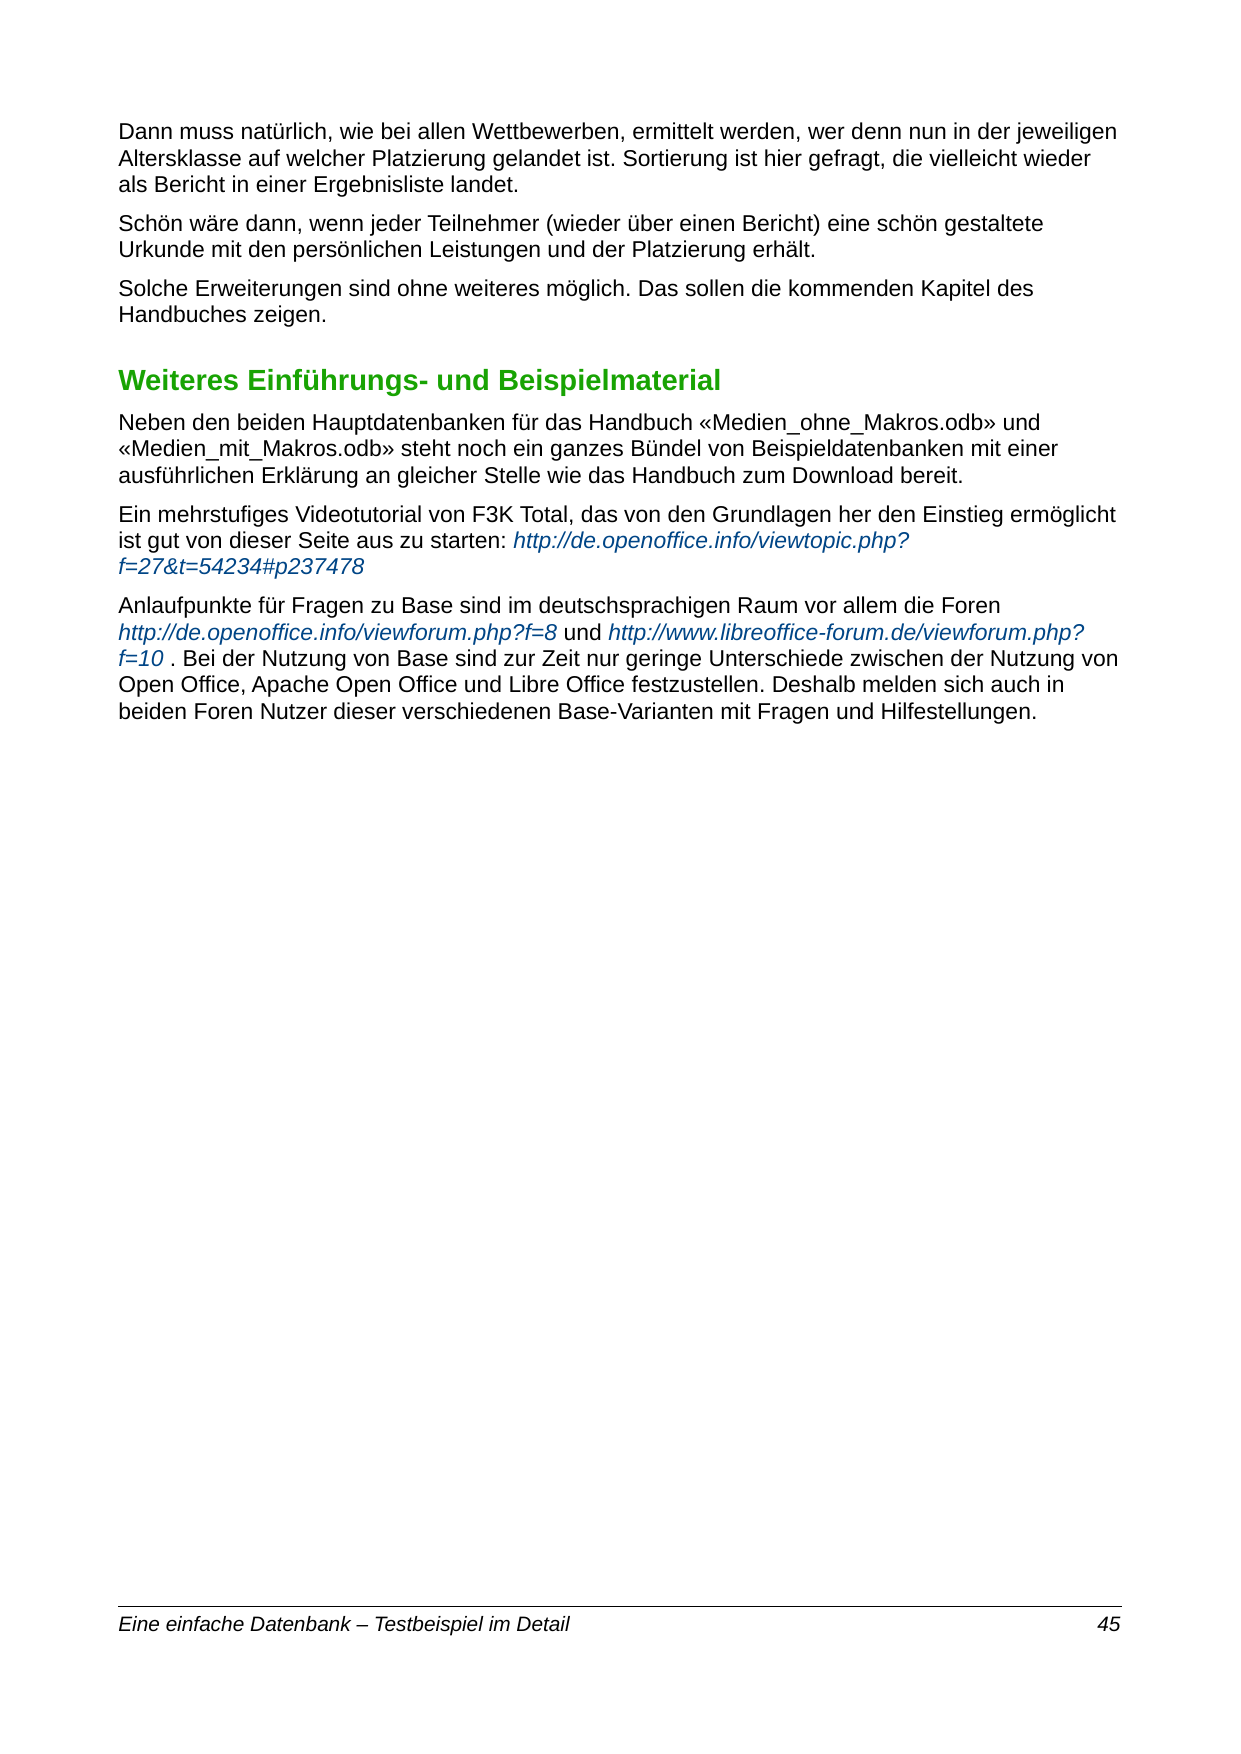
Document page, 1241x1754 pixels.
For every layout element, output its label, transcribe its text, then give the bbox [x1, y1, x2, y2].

subtitle Weiteres Einführungs- und Beispielmaterial [118, 363, 1122, 397]
text Neben den beiden Hauptdatenbanken für das Handbuch «Medien_ohne_Makros.odb» und «Medien_mit_Makros.odb» steht noch ein ganzes Bündel von Beispieldatenbanken mit einer ausführlichen Erklärung an gleicher Stelle wie das Handbuch zum Download bereit. [118, 409, 1122, 488]
text Ein mehrstufiges Videotutorial von F3K Total, das von den Grundlagen her den Einstieg ermöglicht ist gut von dieser Seite aus zu starten: http://de.openoffice.info/viewtopic.php?f=27&t=54234#p237478 [118, 501, 1122, 580]
text Anlaufpunkte für Fragen zu Base sind im deutschsprachigen Raum vor allem die Foren http://de.openoffice.info/viewforum.php?f=8 und http://www.libreoffice-forum.de/viewforum.php?f=10 . Bei der Nutzung von Base sind zur Zeit nur geringe Unterschiede zwischen der Nutzung von Open Office, Apache Open Office und Libre Office festzustellen. Deshalb melden sich auch in beiden Foren Nutzer dieser verschiedenen Base-Varianten mit Fragen und Hilfestellungen. [118, 592, 1122, 724]
text Dann muss natürlich, wie bei allen Wettbewerben, ermittelt werden, wer denn nun in der jeweiligen Altersklasse auf welcher Platzierung gelandet ist. Sortierung ist hier gefragt, die vielleicht wieder als Bericht in einer Ergebnisliste landet. [118, 118, 1122, 197]
text Schön wäre dann, wenn jeder Teilnehmer (wieder über einen Bericht) eine schön gestaltete Urkunde mit den persönlichen Leistungen und der Platzierung erhält. [118, 210, 1122, 262]
text Solche Erweiterungen sind ohne weiteres möglich. Das sollen die kommenden Kapitel des Handbuches zeigen. [118, 275, 1122, 328]
